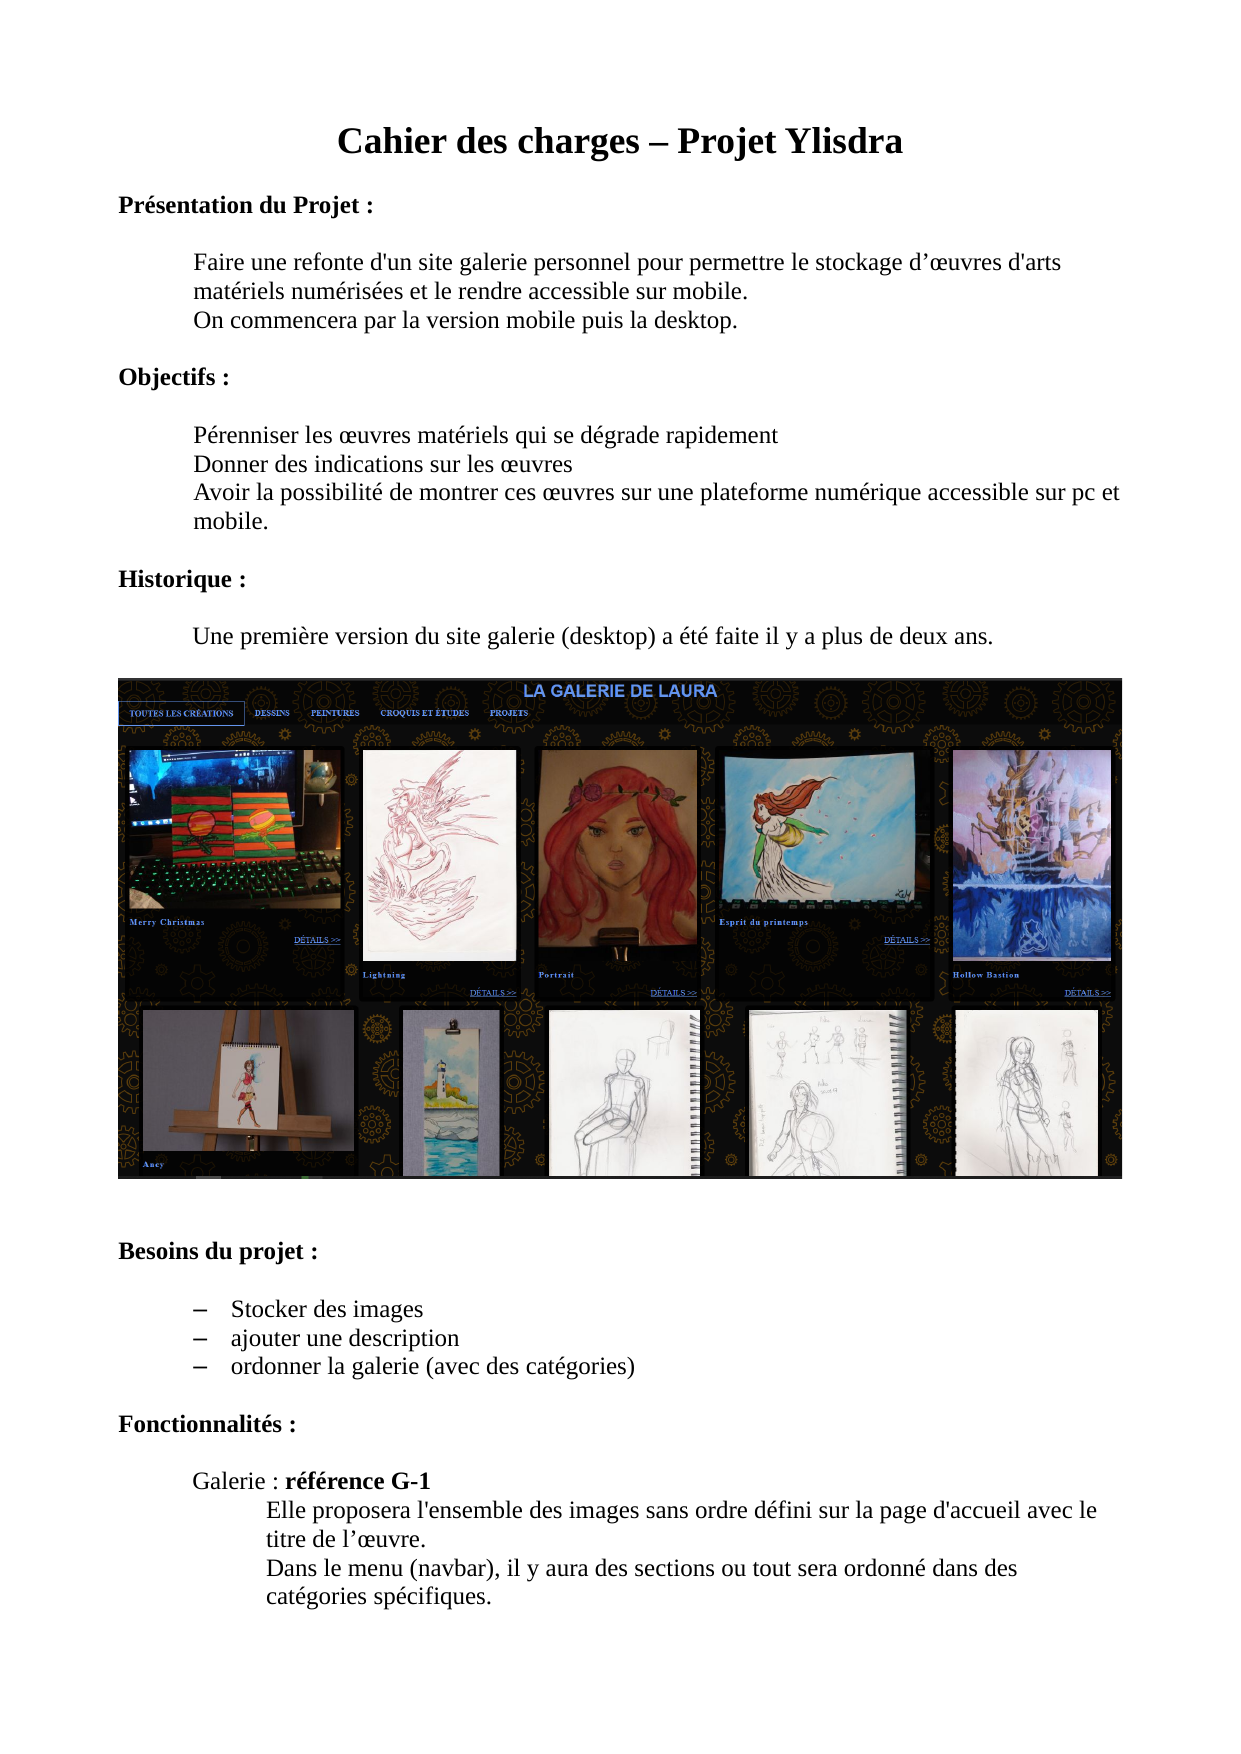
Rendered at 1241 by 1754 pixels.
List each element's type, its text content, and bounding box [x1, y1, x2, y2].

text Cahier des charges – Projet Ylisdra [118, 118, 1122, 161]
text Présentation du Projet : [118, 190, 1122, 219]
text Historique : [118, 564, 1122, 592]
text Galerie : référence G-1 [118, 1466, 1122, 1495]
list Donner des indications sur les œuvres [156, 449, 1122, 477]
list Pérenniser les œuvres matériels qui se dégrade rapidement [156, 420, 1122, 449]
list ajouter une description [193, 1323, 1122, 1351]
list Stocker des images [193, 1294, 1122, 1323]
text Dans le menu (navbar), il y aura des sections ou tout sera ordonné dans des catégories spécifiques. [118, 1553, 1122, 1610]
text Fonctionnalités : [118, 1409, 1122, 1438]
list Avoir la possibilité de montrer ces œuvres sur une plateforme numérique accessible sur pc et mobile. [156, 477, 1122, 535]
text Elle proposera l'ensemble des images sans ordre défini sur la page d'accueil avec le titre de l’œuvre. [118, 1495, 1122, 1553]
list On commencera par la version mobile puis la desktop. [156, 305, 1122, 334]
picture [118, 678, 1123, 1179]
text Objectifs : [118, 362, 1122, 391]
text Besoins du projet : [118, 1236, 1122, 1265]
text Une première version du site galerie (desktop) a été faite il y a plus de deux ans. [118, 621, 1122, 650]
list Faire une refonte d'un site galerie personnel pour permettre le stockage d’œuvres d'arts matériels numérisées et le rendre accessible sur mobile. [156, 247, 1122, 305]
list ordonner la galerie (avec des catégories) [193, 1351, 1122, 1380]
